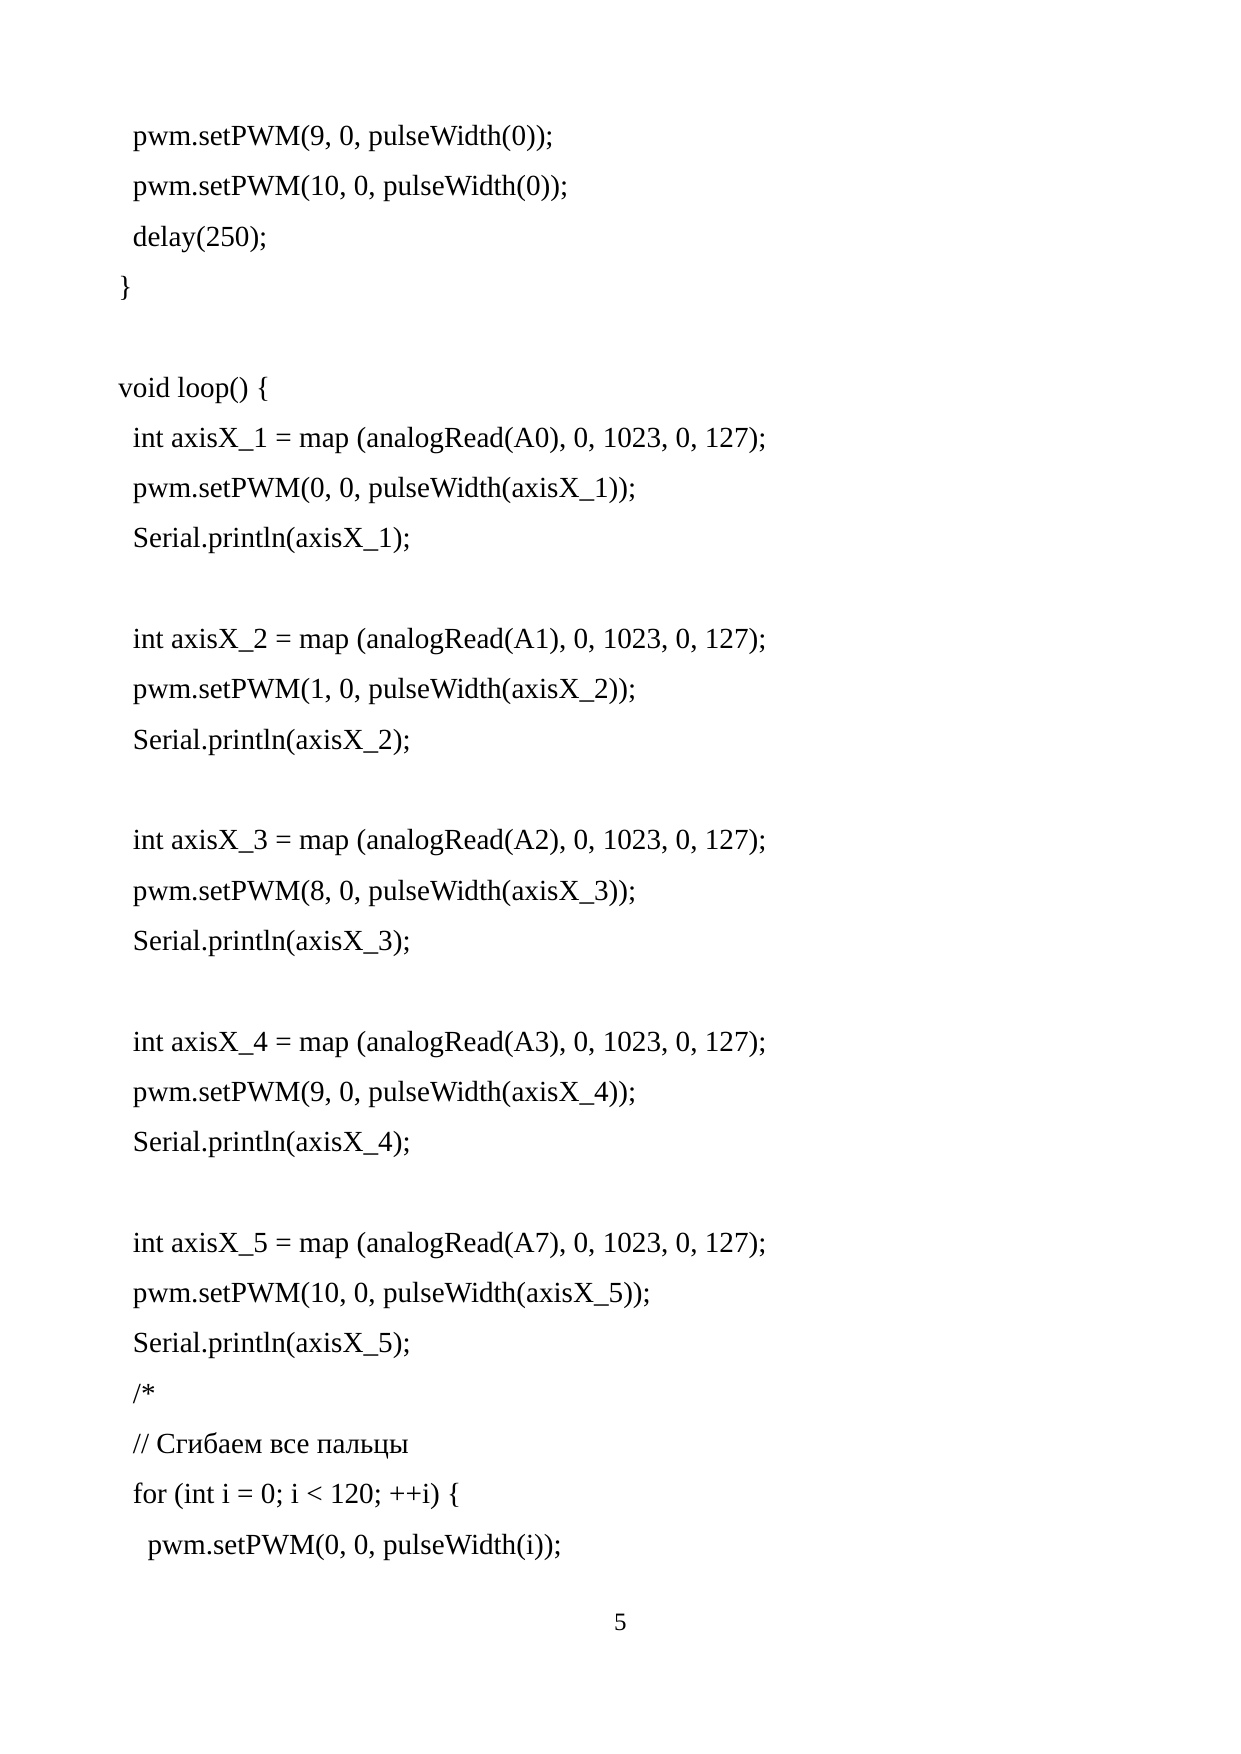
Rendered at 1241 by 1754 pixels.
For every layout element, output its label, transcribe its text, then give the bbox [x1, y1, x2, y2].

text void loop() { [118, 370, 1122, 403]
text delay(250); [118, 219, 1122, 252]
text pwm.setPWM(8, 0, pulseWidth(axisX_3)); [118, 873, 1122, 906]
text int axisX_5 = map (analogRead(A7), 0, 1023, 0, 127); [118, 1225, 1122, 1258]
text pwm.setPWM(1, 0, pulseWidth(axisX_2)); [118, 672, 1122, 705]
text int axisX_3 = map (analogRead(A2), 0, 1023, 0, 127); [118, 822, 1122, 856]
text } [118, 269, 1122, 303]
text pwm.setPWM(9, 0, pulseWidth(0)); [118, 118, 1122, 152]
text // Сгибаем все пальцы [118, 1426, 1122, 1460]
text int axisX_4 = map (analogRead(A3), 0, 1023, 0, 127); [118, 1024, 1122, 1057]
text int axisX_2 = map (analogRead(A1), 0, 1023, 0, 127); [118, 621, 1122, 655]
text pwm.setPWM(0, 0, pulseWidth(i)); [118, 1527, 1122, 1560]
text Serial.println(axisX_3); [118, 923, 1122, 957]
text Serial.println(axisX_2); [118, 722, 1122, 755]
text for (int i = 0; i < 120; ++i) { [118, 1477, 1122, 1510]
text Serial.println(axisX_4); [118, 1124, 1122, 1158]
text Serial.println(axisX_5); [118, 1326, 1122, 1359]
text pwm.setPWM(10, 0, pulseWidth(axisX_5)); [118, 1275, 1122, 1309]
text int axisX_1 = map (analogRead(A0), 0, 1023, 0, 127); [118, 420, 1122, 453]
text Serial.println(axisX_1); [118, 521, 1122, 554]
text /* [118, 1376, 1122, 1409]
text pwm.setPWM(10, 0, pulseWidth(0)); [118, 168, 1122, 202]
text pwm.setPWM(9, 0, pulseWidth(axisX_4)); [118, 1074, 1122, 1108]
text pwm.setPWM(0, 0, pulseWidth(axisX_1)); [118, 470, 1122, 504]
